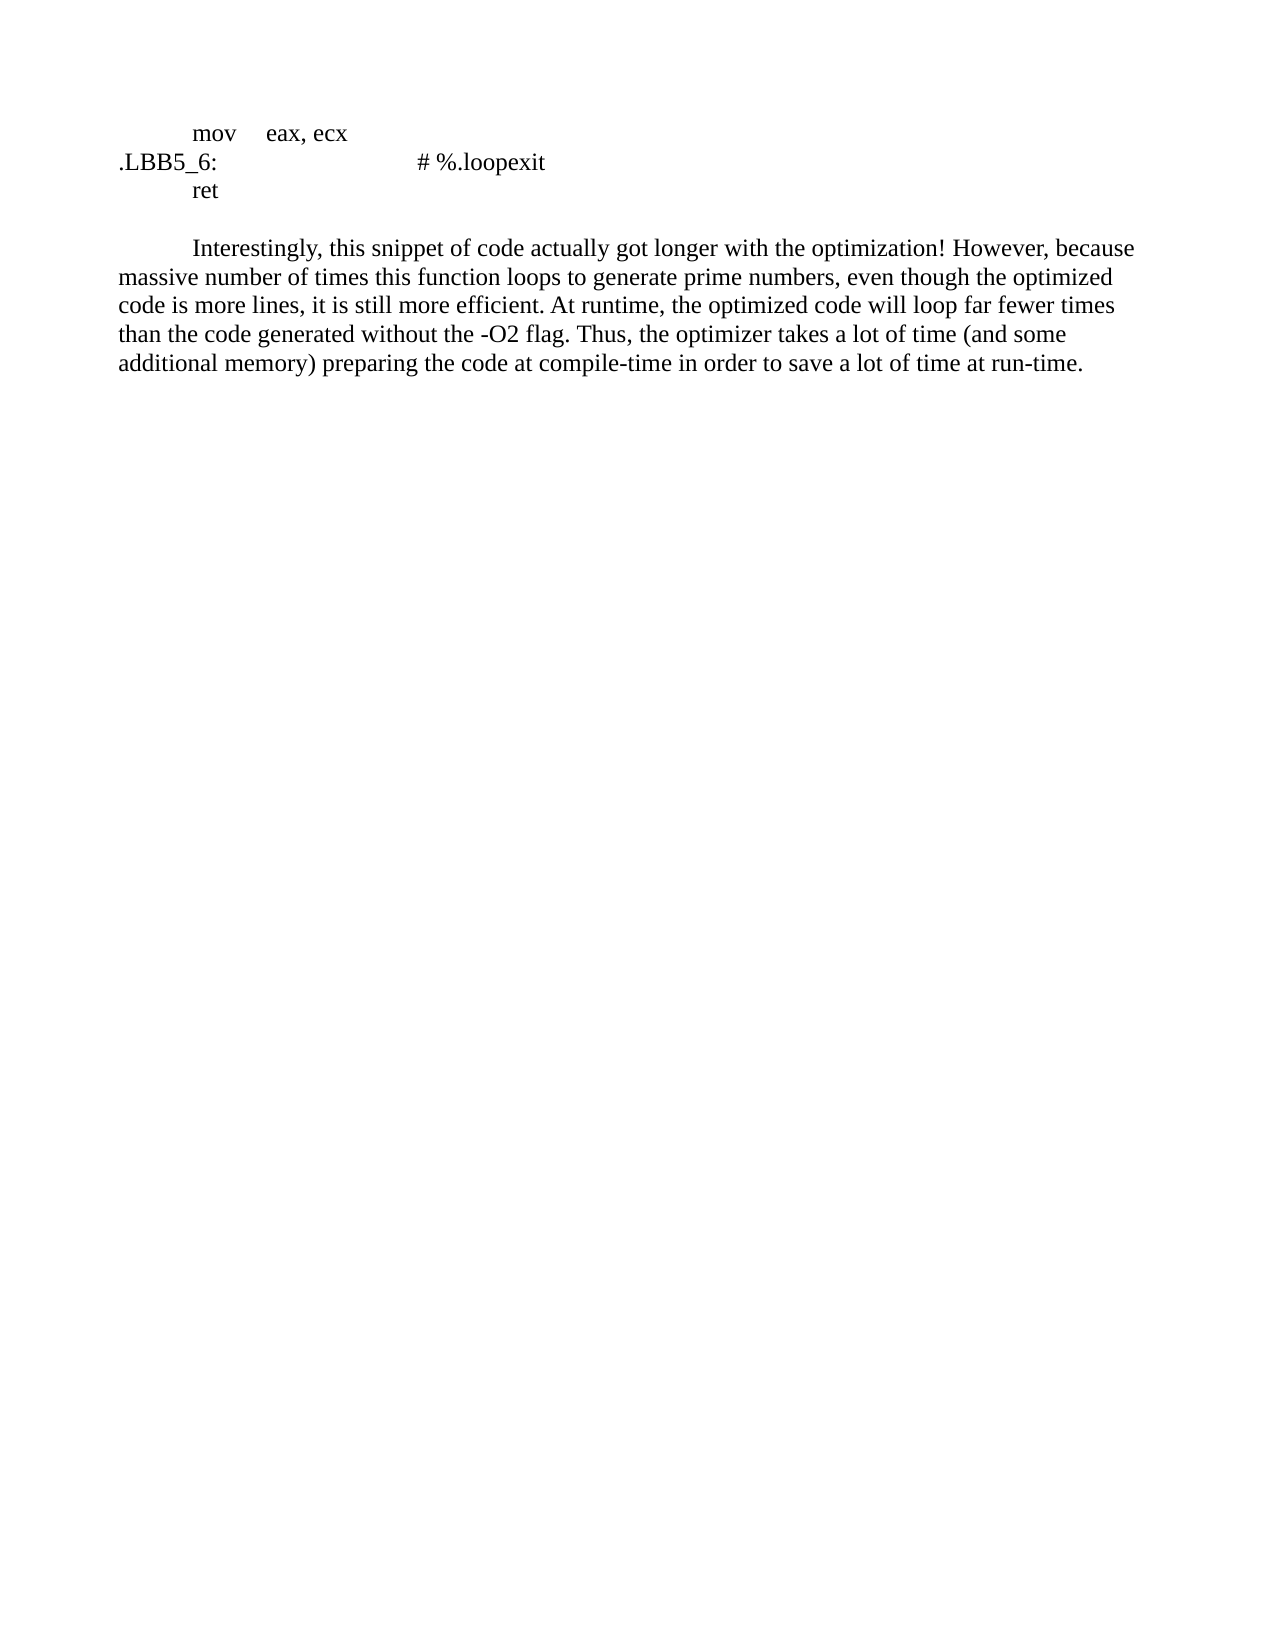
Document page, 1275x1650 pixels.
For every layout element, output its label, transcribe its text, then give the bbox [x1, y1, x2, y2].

text mov eax, ecx [118, 118, 1157, 147]
text .LBB5_6: # %.loopexit [118, 147, 1157, 176]
text ret [118, 176, 1157, 204]
text Interestingly, this snippet of code actually got longer with the optimization! However, because massive number of times this function loops to generate prime numbers, even though the optimized code is more lines, it is still more efficient. At runtime, the optimized code will loop far fewer times than the code generated without the -O2 flag. Thus, the optimizer takes a lot of time (and some additional memory) preparing the code at compile-time in order to save a lot of time at run-time. [118, 233, 1157, 377]
